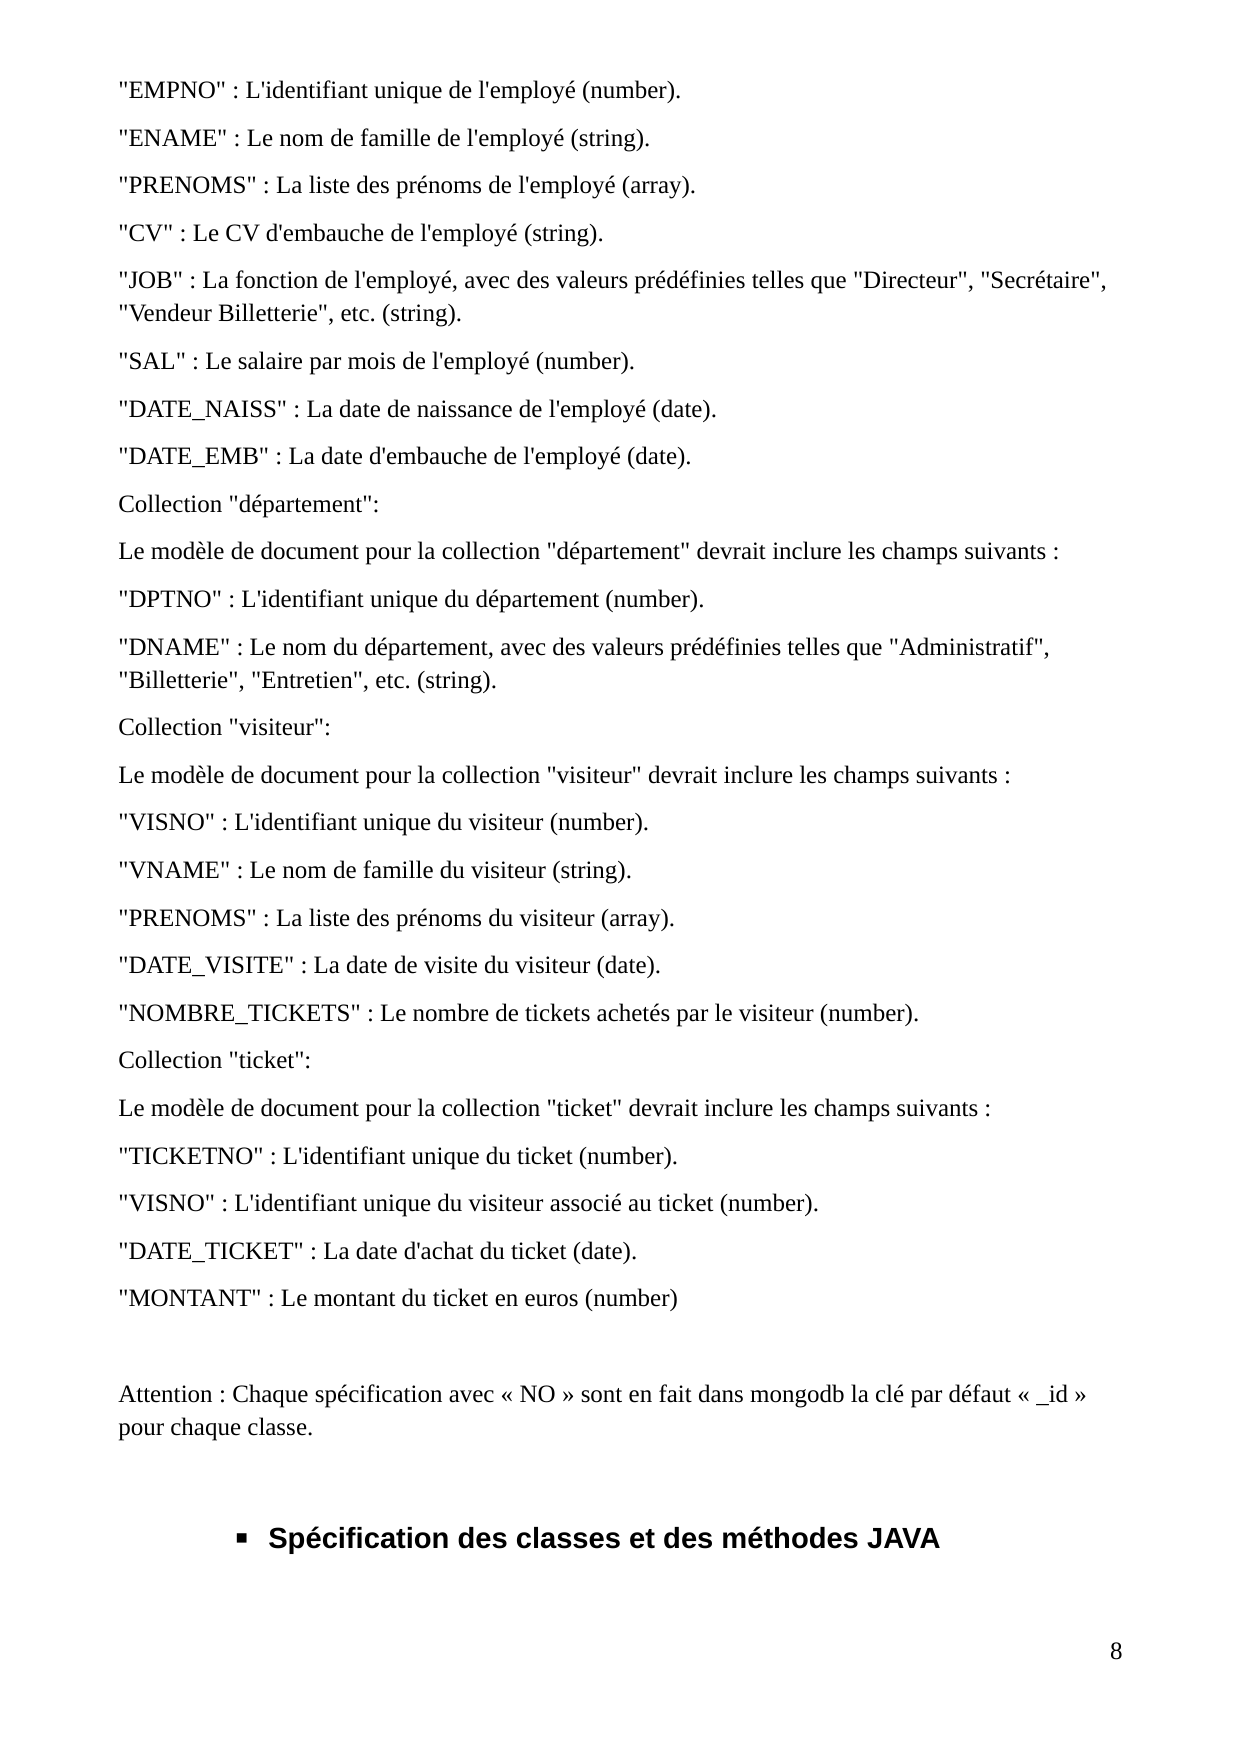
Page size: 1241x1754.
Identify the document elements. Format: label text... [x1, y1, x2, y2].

text "DATE_EMB" : La date d'embauche de l'employé (date). [118, 441, 1122, 470]
text Attention : Chaque spécification avec « NO » sont en fait dans mongodb la clé par défaut « _id » pour chaque classe. [118, 1379, 1122, 1441]
text "VNAME" : Le nom de famille du visiteur (string). [118, 855, 1122, 884]
text Collection "ticket": [118, 1046, 1122, 1074]
text "JOB" : La fonction de l'employé, avec des valeurs prédéfinies telles que "Directeur", "Secrétaire", "Vendeur Billetterie", etc. (string). [118, 265, 1122, 327]
text "NOMBRE_TICKETS" : Le nombre de tickets achetés par le visiteur (number). [118, 998, 1122, 1027]
text "DATE_NAISS" : La date de naissance de l'employé (date). [118, 394, 1122, 422]
text "MONTANT" : Le montant du ticket en euros (number) [118, 1283, 1122, 1312]
text "VISNO" : L'identifiant unique du visiteur (number). [118, 807, 1122, 836]
list Spécification des classes et des méthodes JAVA [231, 1522, 1122, 1555]
text "DNAME" : Le nom du département, avec des valeurs prédéfinies telles que "Administratif", "Billetterie", "Entretien", etc. (string). [118, 632, 1122, 693]
text "ENAME" : Le nom de famille de l'employé (string). [118, 123, 1122, 151]
text "SAL" : Le salaire par mois de l'employé (number). [118, 346, 1122, 375]
text Collection "visiteur": [118, 712, 1122, 741]
text Le modèle de document pour la collection "ticket" devrait inclure les champs suivants : [118, 1093, 1122, 1122]
text "PRENOMS" : La liste des prénoms de l'employé (array). [118, 170, 1122, 199]
text "VISNO" : L'identifiant unique du visiteur associé au ticket (number). [118, 1188, 1122, 1217]
text "PRENOMS" : La liste des prénoms du visiteur (array). [118, 903, 1122, 931]
text "CV" : Le CV d'embauche de l'employé (string). [118, 218, 1122, 247]
text "TICKETNO" : L'identifiant unique du ticket (number). [118, 1141, 1122, 1169]
text "DATE_VISITE" : La date de visite du visiteur (date). [118, 950, 1122, 979]
text "DPTNO" : L'identifiant unique du département (number). [118, 584, 1122, 613]
text Le modèle de document pour la collection "département" devrait inclure les champs suivants : [118, 536, 1122, 565]
text Le modèle de document pour la collection "visiteur" devrait inclure les champs suivants : [118, 760, 1122, 789]
text Collection "département": [118, 489, 1122, 518]
text "EMPNO" : L'identifiant unique de l'employé (number). [118, 75, 1122, 104]
text "DATE_TICKET" : La date d'achat du ticket (date). [118, 1236, 1122, 1265]
